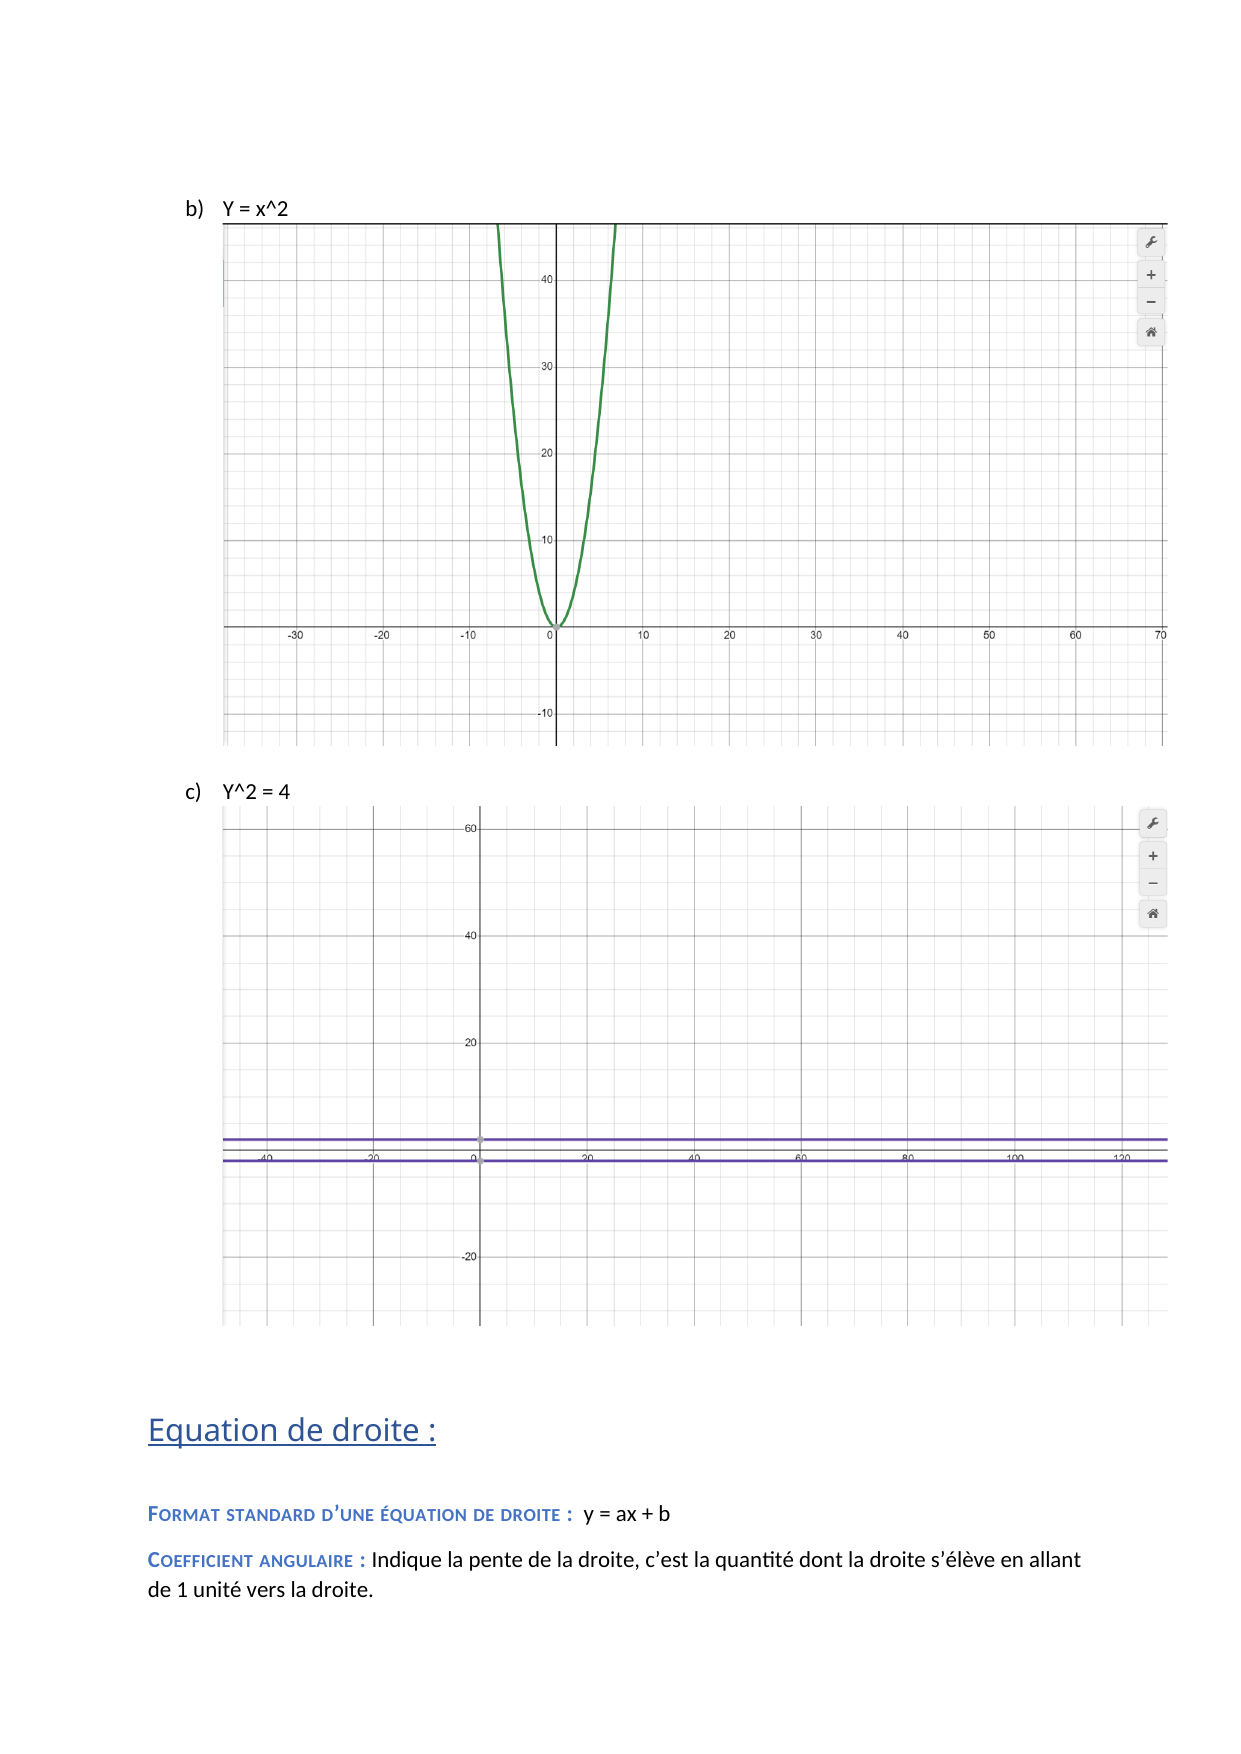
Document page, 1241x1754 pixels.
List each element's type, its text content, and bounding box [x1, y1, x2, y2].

list Y = x^2 [185, 194, 1093, 222]
text Coefficient angulaire : Indique la pente de la droite, c’est la quantité dont la droite s’élève en allant de 1 unité vers la droite. [148, 1545, 1093, 1603]
list Y^2 = 4 [185, 777, 1093, 805]
text Format standard d’une équation de droite : y = ax + b [148, 1499, 1093, 1527]
subtitle Equation de droite : [148, 1407, 1093, 1450]
